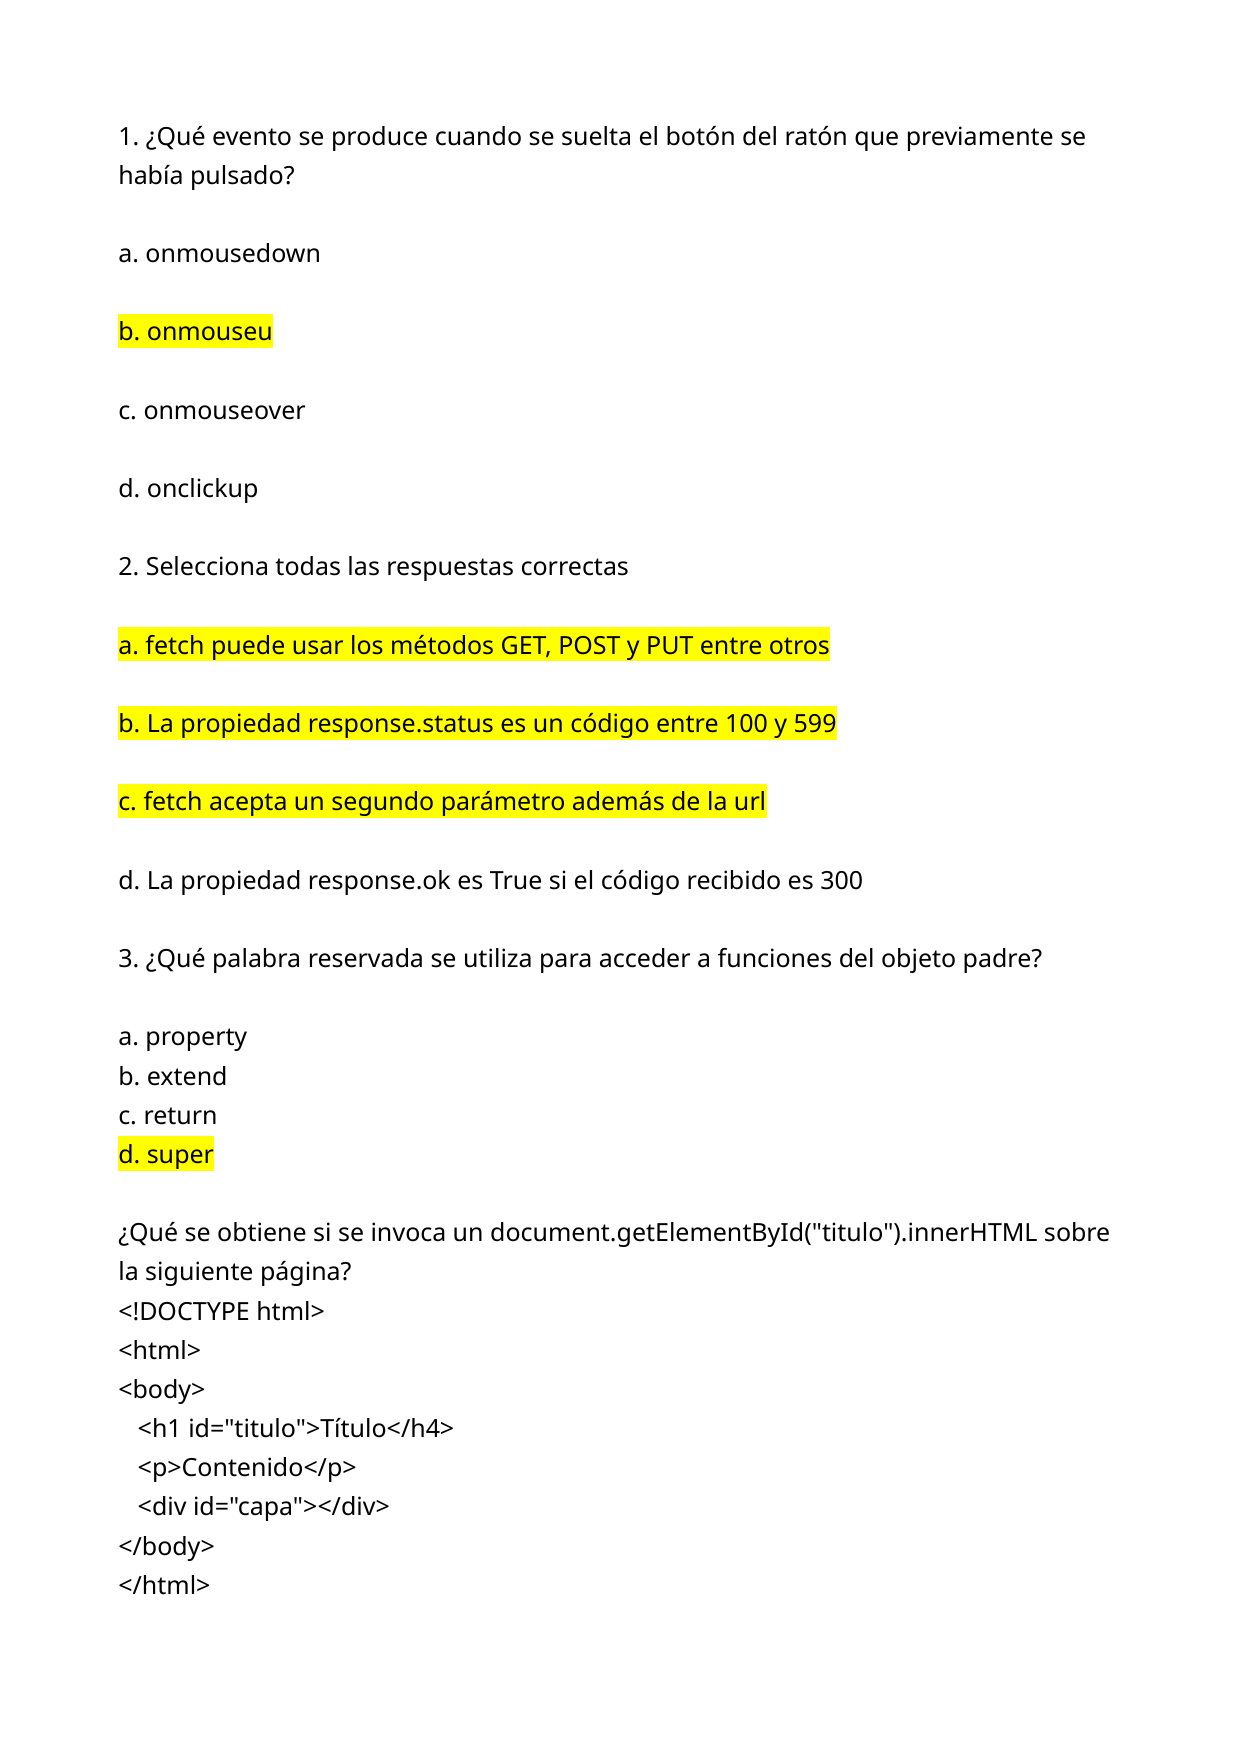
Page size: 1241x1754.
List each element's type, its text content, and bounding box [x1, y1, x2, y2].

text c. fetch acepta un segundo parámetro además de la url [118, 784, 1122, 818]
text ¿Qué se obtiene si se invoca un document.getElementById("titulo").innerHTML sobre la siguiente página? [118, 1215, 1122, 1288]
text <html> [118, 1332, 1122, 1366]
text a. property [118, 1019, 1122, 1053]
text 1. ¿Qué evento se produce cuando se suelta el botón del ratón que previamente se había pulsado? [118, 118, 1122, 191]
text c. onmouseover [118, 392, 1122, 426]
text a. fetch puede usar los métodos GET, POST y PUT entre otros [118, 627, 1122, 661]
text <!DOCTYPE html> [118, 1293, 1122, 1327]
text b. onmouseu [118, 314, 1122, 348]
text d. La propiedad response.ok es True si el código recibido es 300 [118, 862, 1122, 896]
text <body> [118, 1371, 1122, 1406]
text a. onmousedown [118, 236, 1122, 270]
text d. super [118, 1136, 1122, 1171]
text b. extend [118, 1058, 1122, 1092]
text <h1 id="titulo">Título</h4> [118, 1411, 1122, 1445]
text c. return [118, 1097, 1122, 1131]
text 3. ¿Qué palabra reservada se utiliza para acceder a funciones del objeto padre? [118, 941, 1122, 975]
text d. onclickup [118, 471, 1122, 505]
text </html> [118, 1567, 1122, 1601]
text </body> [118, 1528, 1122, 1562]
text <div id="capa"></div> [118, 1489, 1122, 1523]
text <p>Contenido</p> [118, 1450, 1122, 1484]
text 2. Selecciona todas las respuestas correctas [118, 549, 1122, 583]
text b. La propiedad response.status es un código entre 100 y 599 [118, 706, 1122, 740]
